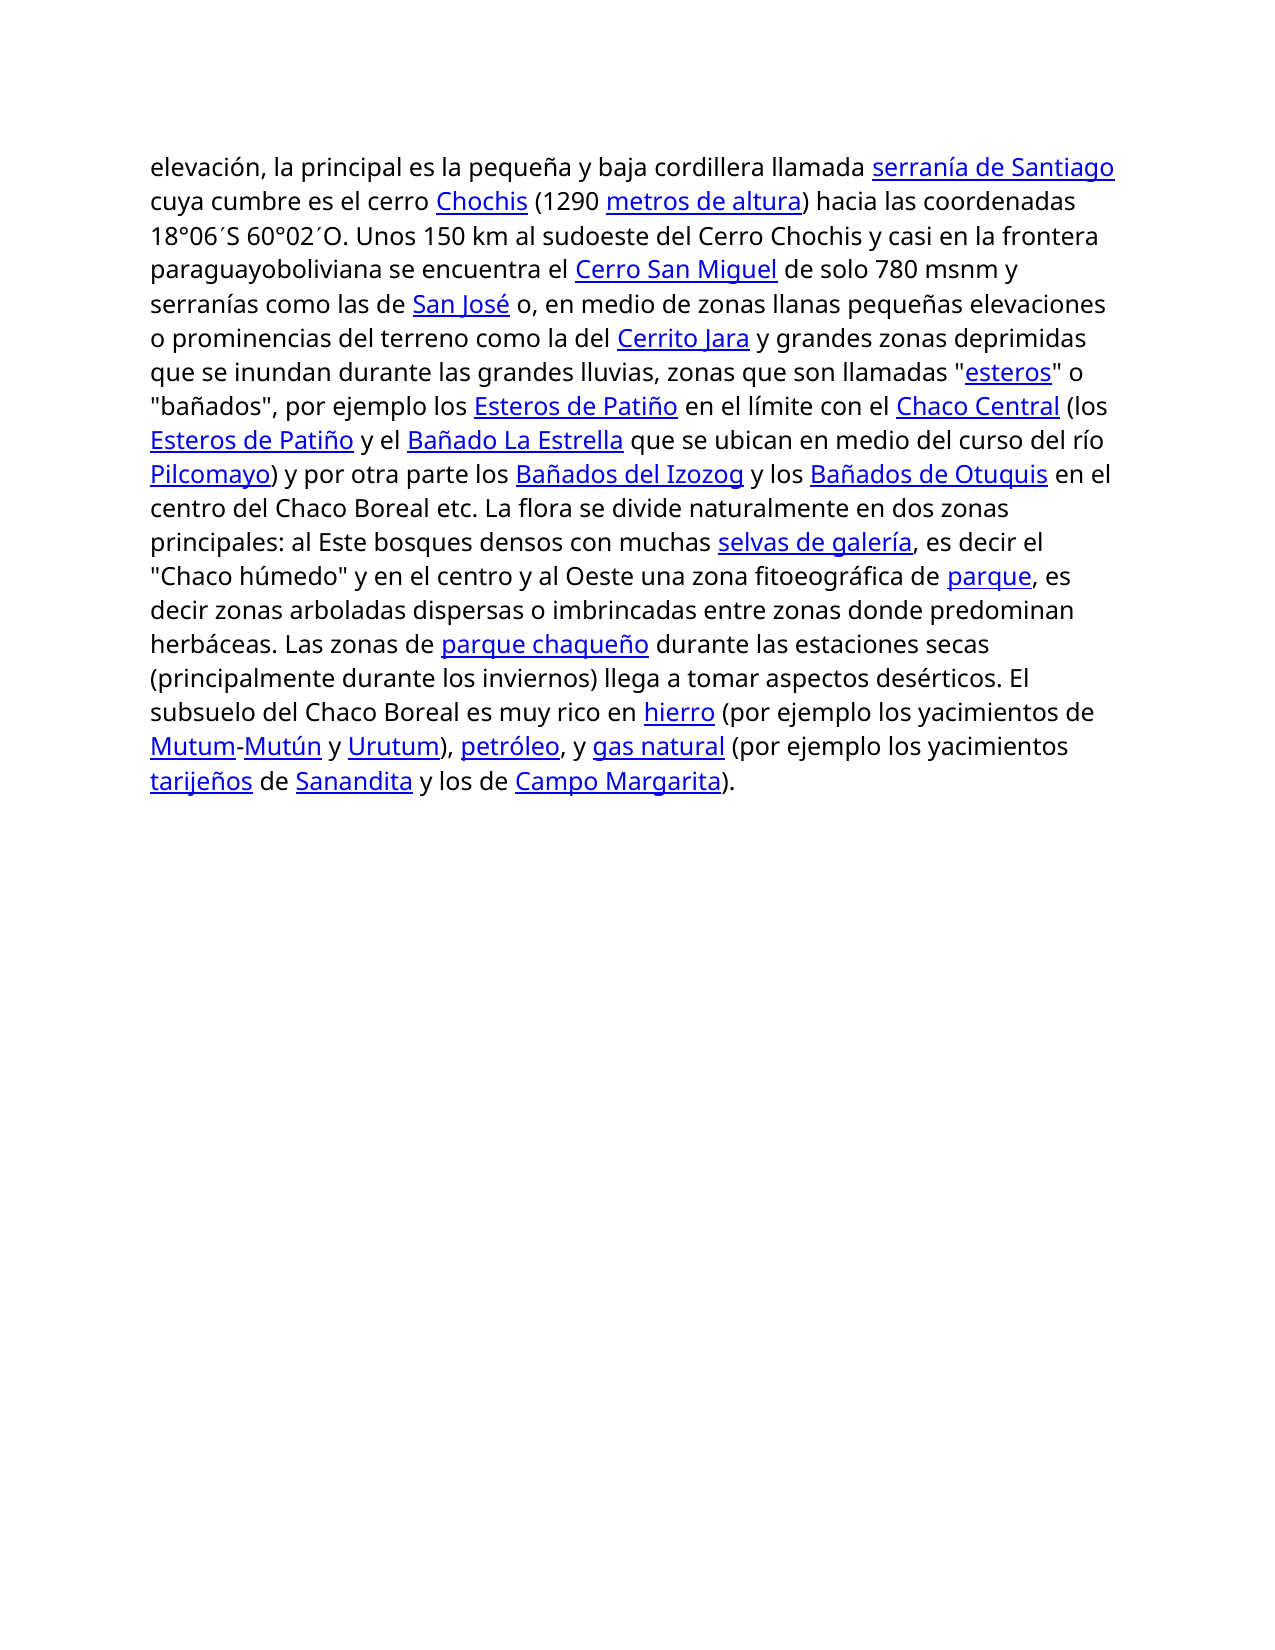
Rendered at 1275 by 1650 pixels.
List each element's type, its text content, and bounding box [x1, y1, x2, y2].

text elevación, la principal es la pequeña y baja cordillera llamada serranía de Santiago cuya cumbre es el cerro Chochis (1290 metros de altura) hacia las coordenadas 18°06′S 60°02′O. Unos 150 km al sudoeste del Cerro Chochis y casi en la frontera paraguayoboliviana se encuentra el Cerro San Miguel de solo 780 msnm y serranías como las de San José o, en medio de zonas llanas pequeñas elevaciones o prominencias del terreno como la del Cerrito Jara y grandes zonas deprimidas que se inundan durante las grandes lluvias, zonas que son llamadas "esteros" o "bañados", por ejemplo los Esteros de Patiño en el límite con el Chaco Central (los Esteros de Patiño y el Bañado La Estrella que se ubican en medio del curso del río Pilcomayo) y por otra parte los Bañados del Izozog y los Bañados de Otuquis en el centro del Chaco Boreal etc. La flora se divide naturalmente en dos zonas principales: al Este bosques densos con muchas selvas de galería, es decir el "Chaco húmedo" y en el centro y al Oeste una zona fitoeográfica de parque, es decir zonas arboladas dispersas o imbrincadas entre zonas donde predominan herbáceas. Las zonas de parque chaqueño durante las estaciones secas (principalmente durante los inviernos) llega a tomar aspectos desérticos. El subsuelo del Chaco Boreal es muy rico en hierro (por ejemplo los yacimientos de Mutum-Mutún y Urutum), petróleo, y gas natural (por ejemplo los yacimientos tarijeños de Sanandita y los de Campo Margarita). [150, 150, 1125, 797]
